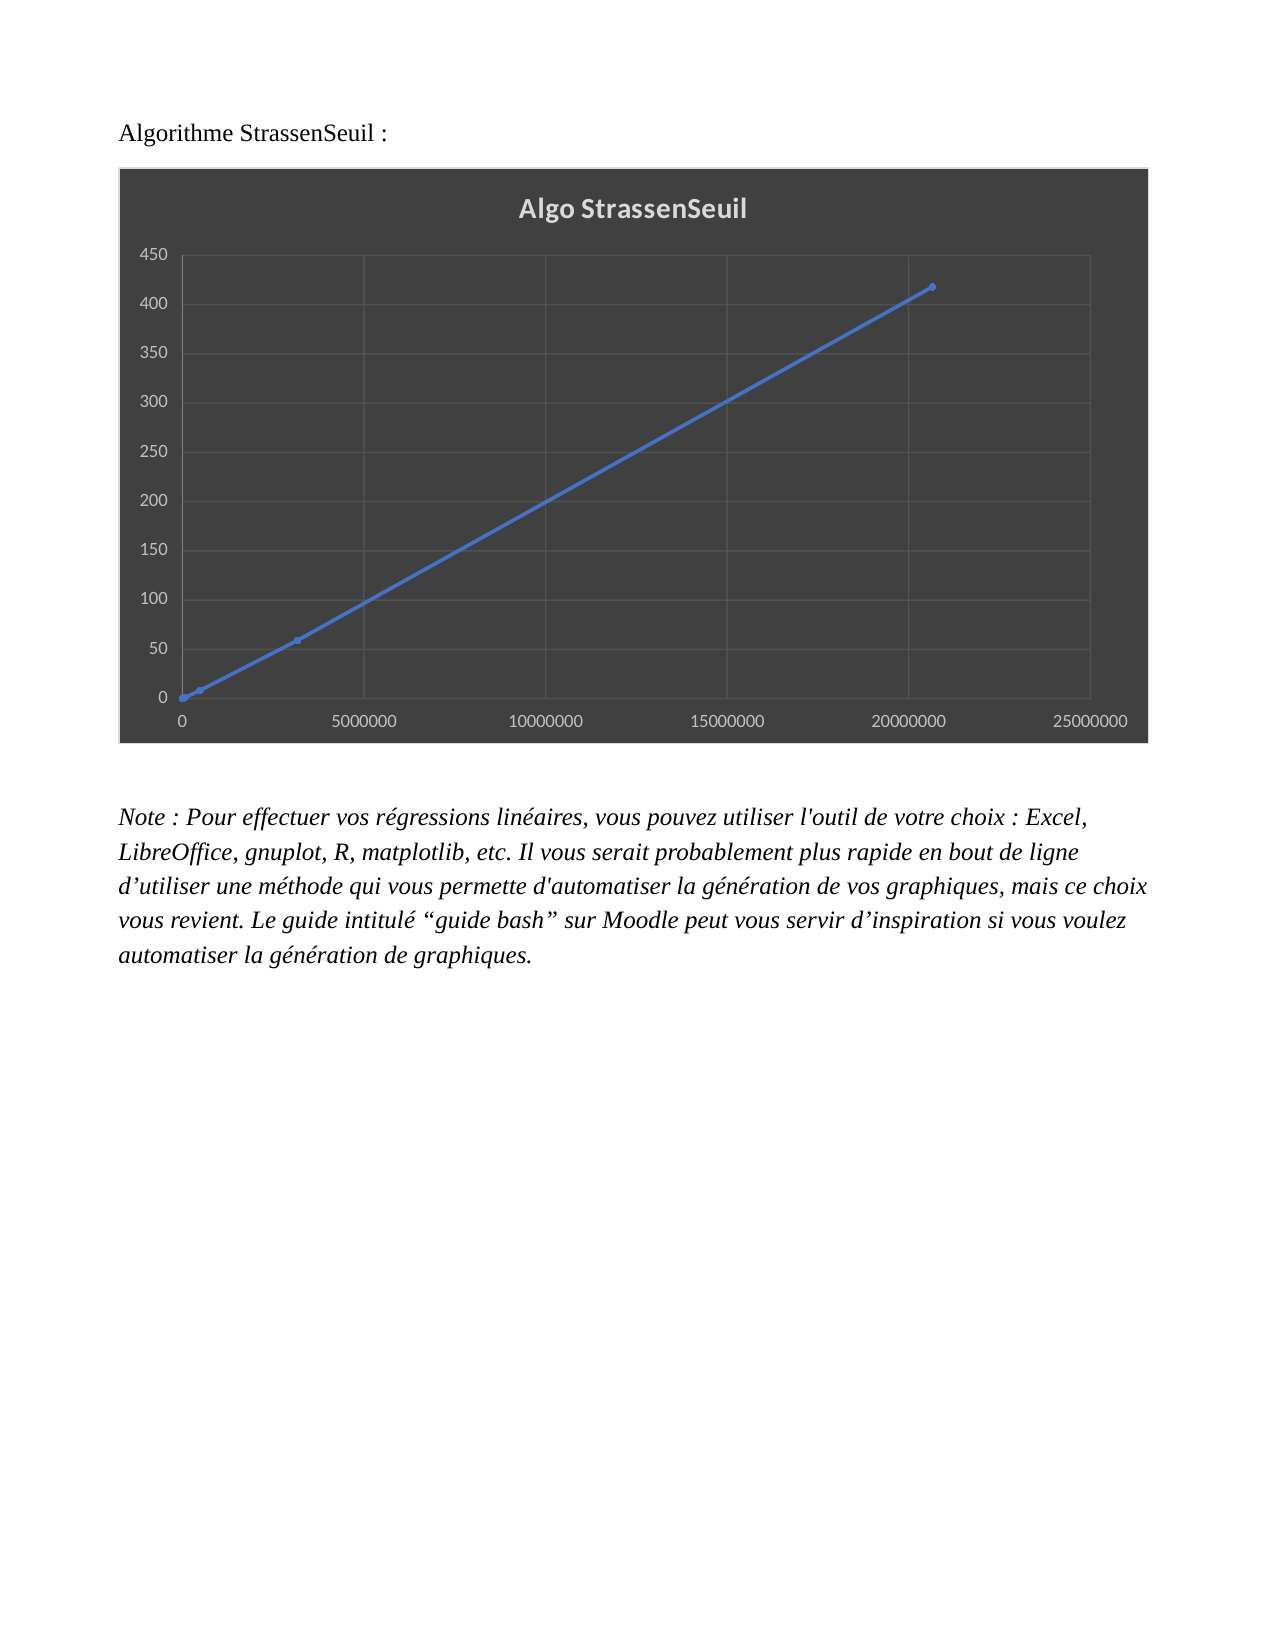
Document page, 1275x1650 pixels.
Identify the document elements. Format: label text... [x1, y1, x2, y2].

subtitle Algorithme StrassenSeuil : [118, 118, 1157, 147]
subtitle Note : Pour effectuer vos régressions linéaires, vous pouvez utiliser l'outil de votre choix : Excel, LibreOffice, gnuplot, R, matplotlib, etc. Il vous serait probablement plus rapide en bout de ligne d’utiliser une méthode qui vous permette d'automatiser la génération de vos graphiques, mais ce choix vous revient. Le guide intitulé “guide bash” sur Moodle peut vous servir d’inspiration si vous voulez automatiser la génération de graphiques. [118, 802, 1157, 969]
